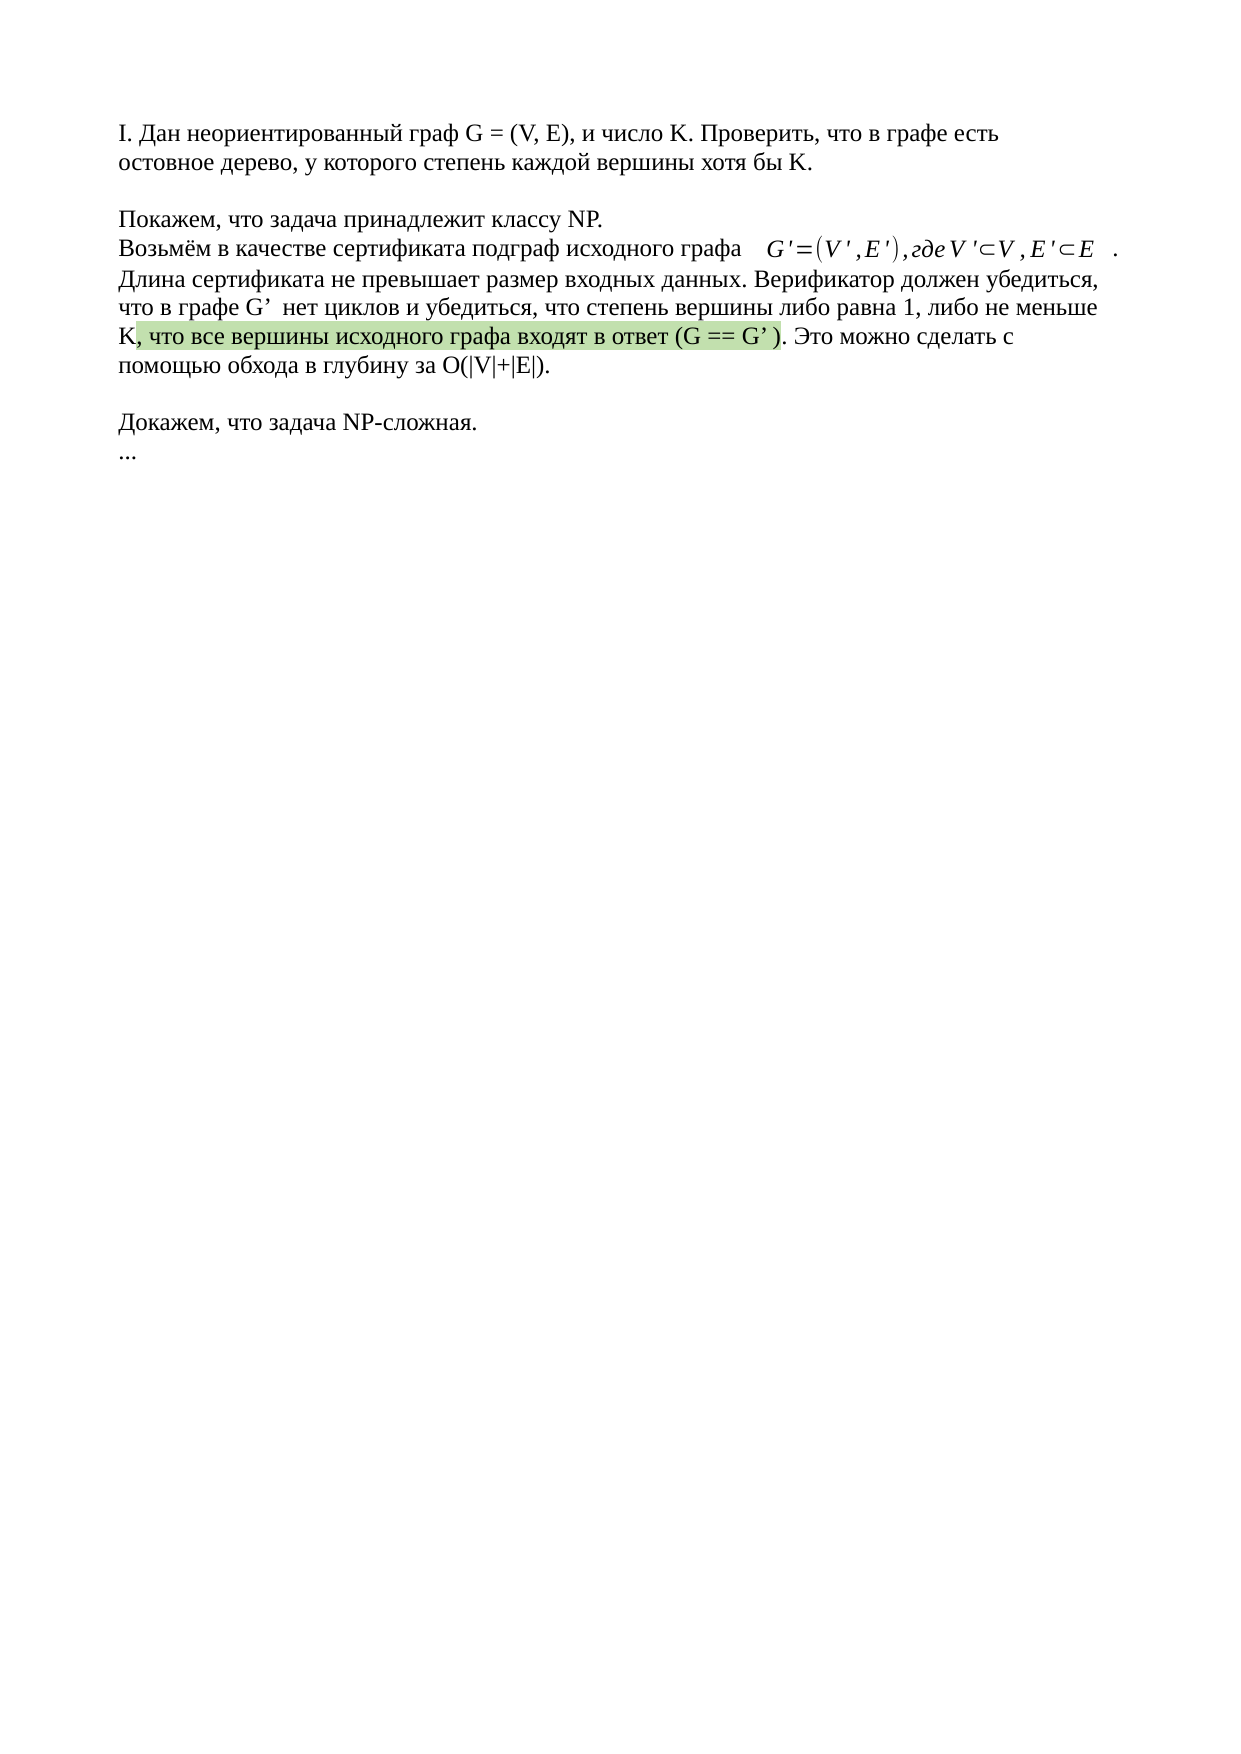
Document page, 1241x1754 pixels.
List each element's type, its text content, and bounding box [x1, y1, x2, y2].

text остовное дерево, у которого степень каждой вершины хотя бы K. [118, 147, 1122, 176]
text I. Дан неориентированный граф G = (V, E), и число K. Проверить, что в графе есть [118, 118, 1122, 147]
text ... [118, 436, 1122, 465]
text Покажем, что задача принадлежит классу NP. [118, 204, 1122, 233]
text Докажем, что задача NP-сложная. [118, 407, 1122, 436]
text Возьмём в качестве сертификата подграф исходного графа . Длина сертификата не превышает размер входных данных. Верификатор должен убедиться, что в графе G’ нет циклов и убедиться, что степень вершины либо равна 1, либо не меньше K, что все вершины исходного графа входят в ответ (G == G’ ). Это можно сделать с помощью обхода в глубину за O(|V|+|E|). [118, 233, 1122, 379]
